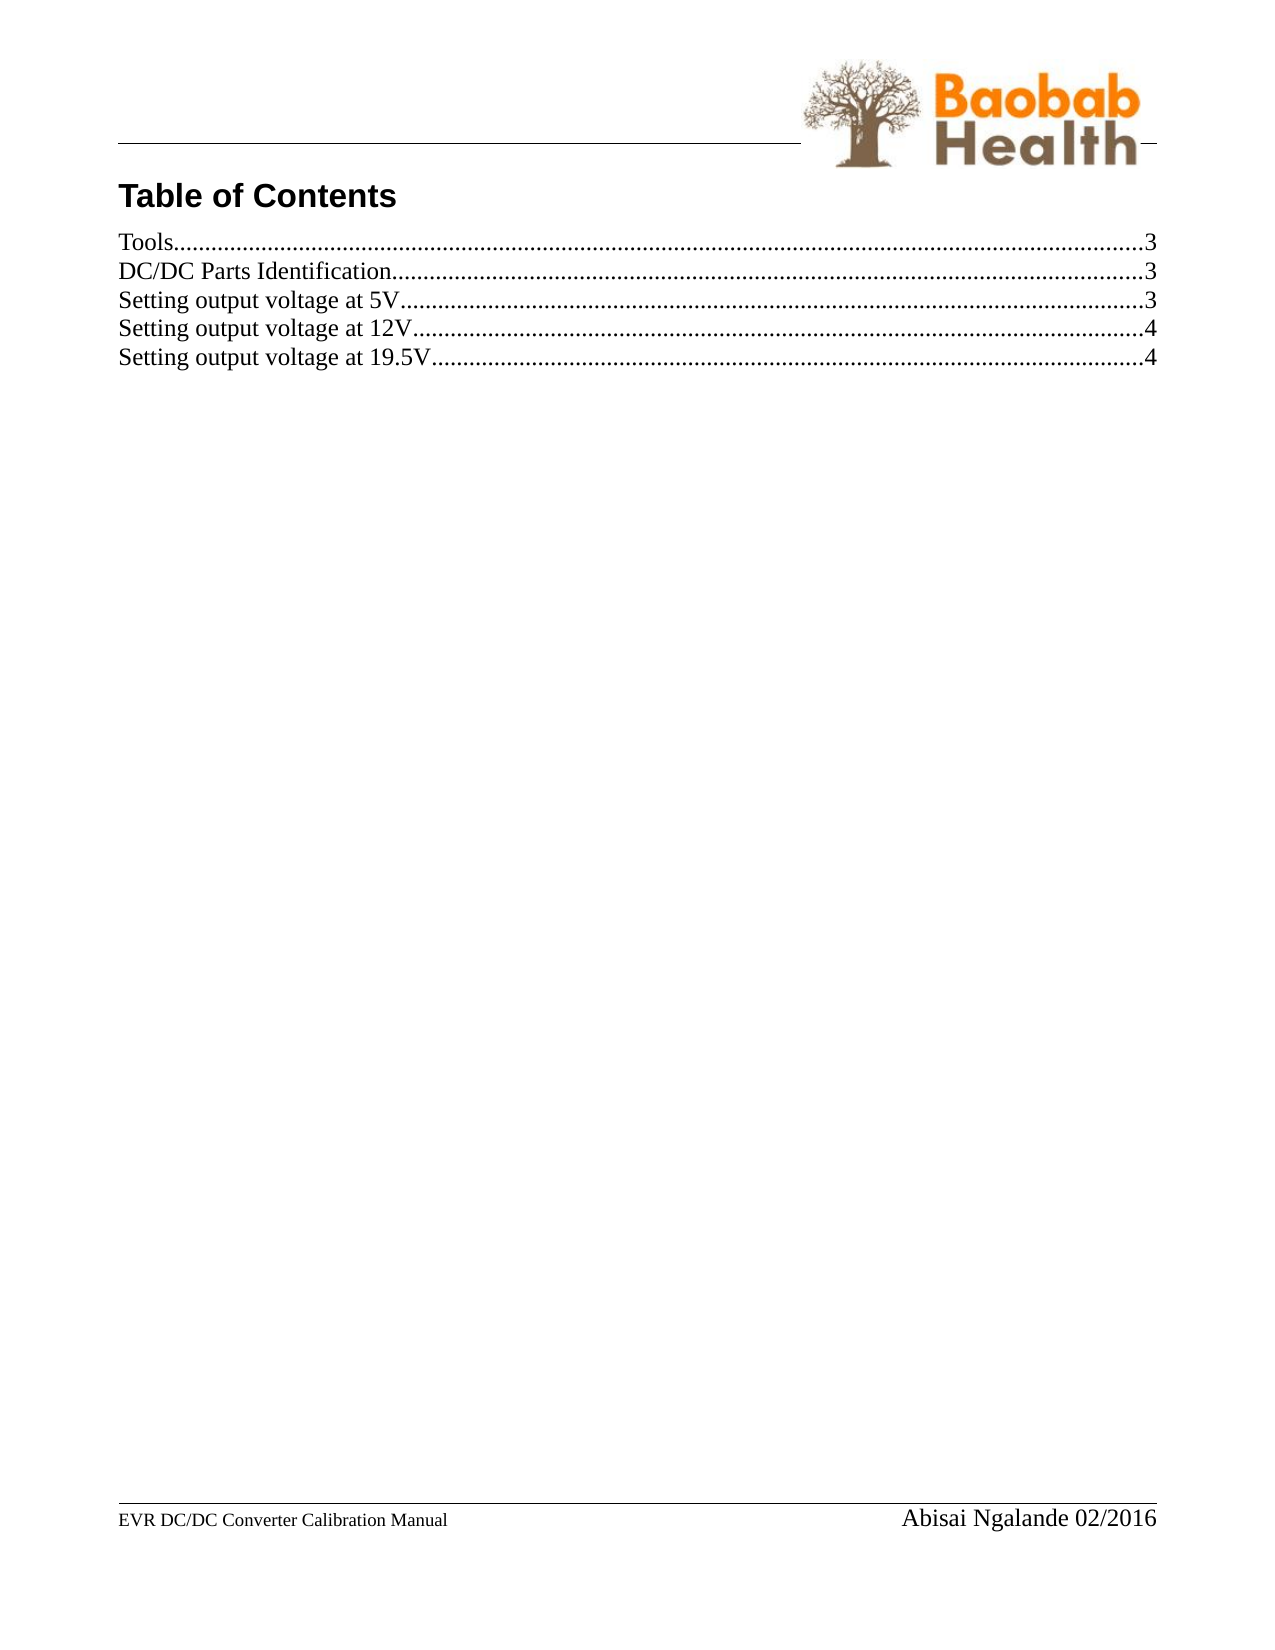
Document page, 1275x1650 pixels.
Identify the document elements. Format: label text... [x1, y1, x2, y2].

text DC/DC Parts Identification 3 [118, 256, 1157, 285]
text Setting output voltage at 12V 4 [118, 313, 1157, 342]
subtitle Table of Contents [118, 176, 1157, 215]
text Tools 3 [118, 227, 1157, 256]
text Setting output voltage at 19.5V 4 [118, 342, 1157, 371]
picture [801, 59, 1141, 169]
text Setting output voltage at 5V 3 [118, 285, 1157, 313]
